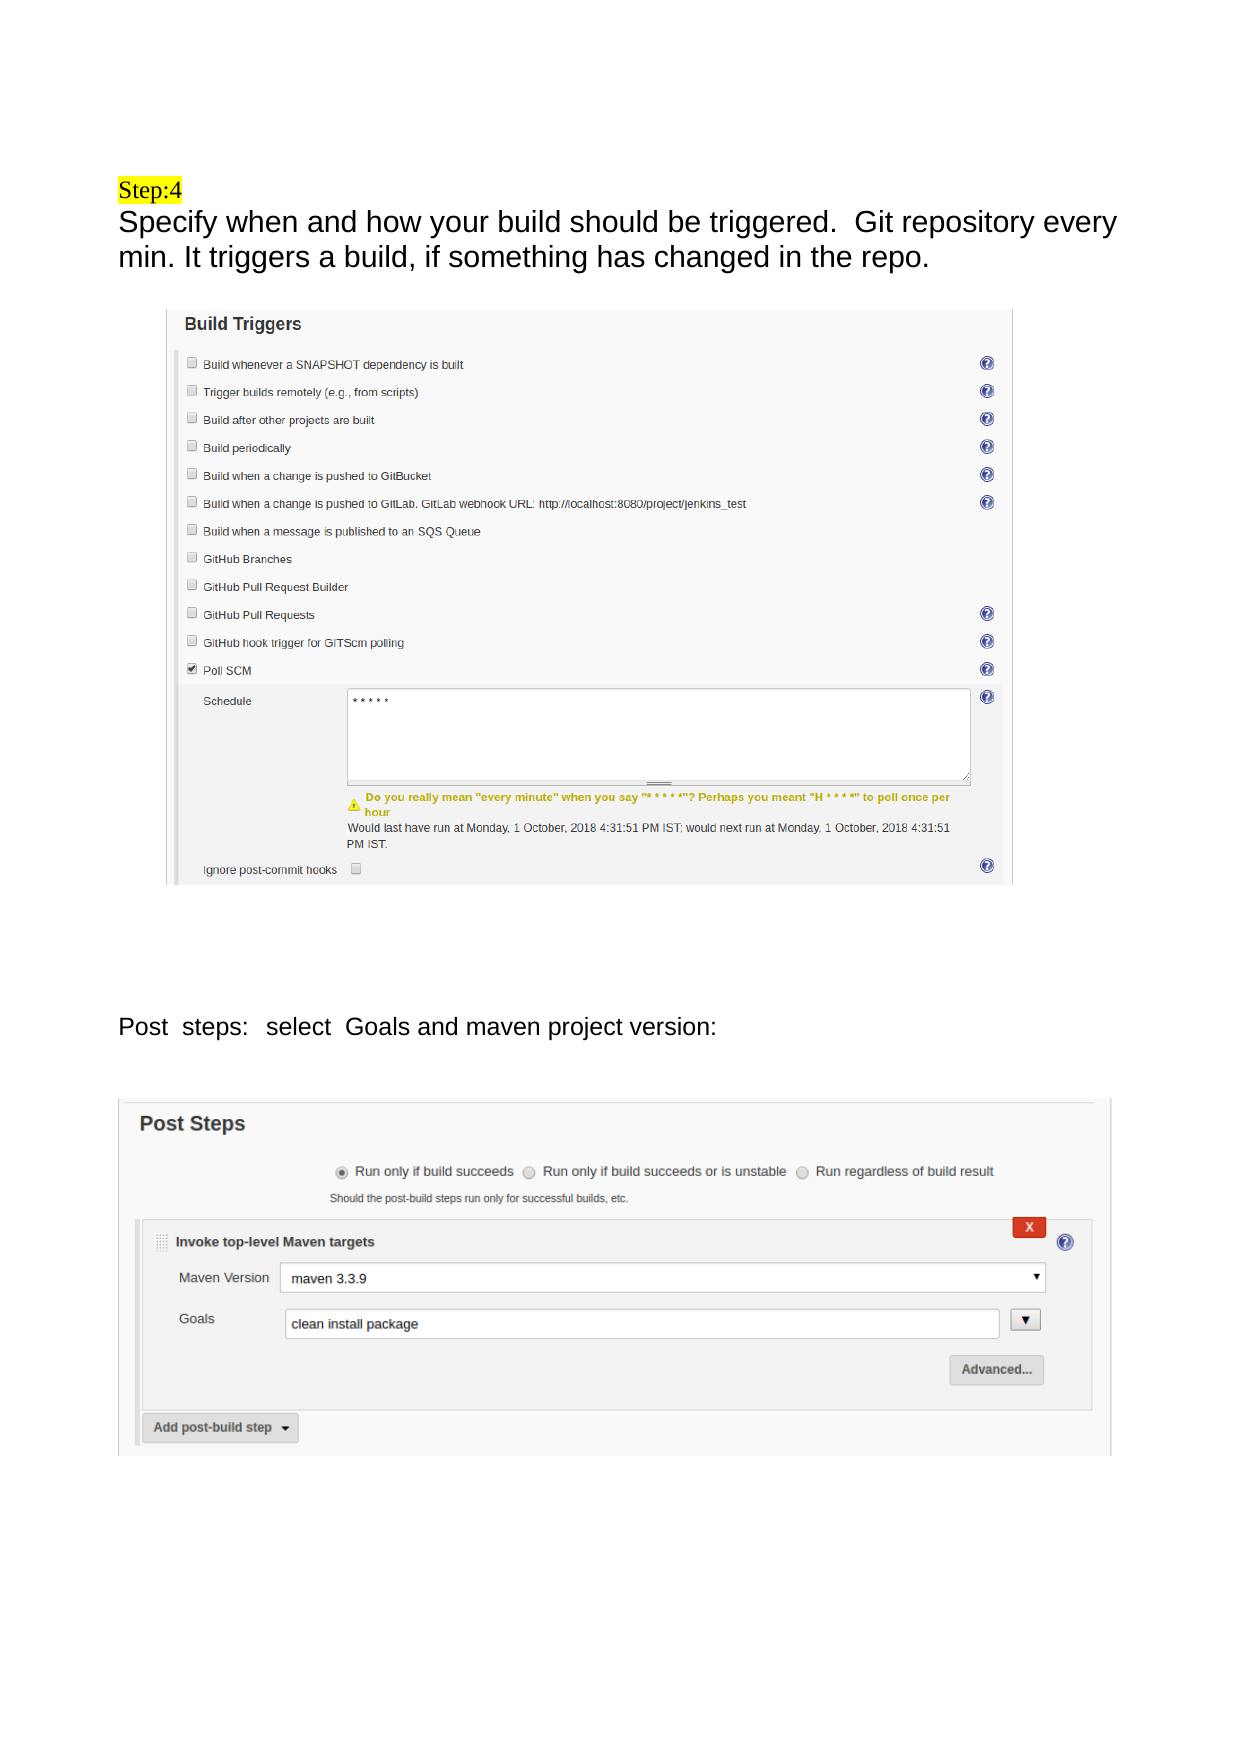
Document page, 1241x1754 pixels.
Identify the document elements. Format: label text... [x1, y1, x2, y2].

picture [118, 1098, 1123, 1456]
text Specify when and how your build should be triggered. Git repository every [118, 204, 1122, 239]
picture [118, 309, 1123, 885]
text Post steps: select Goals and maven project version: [118, 1012, 1122, 1041]
text Step:4 [118, 176, 1122, 204]
text min. It triggers a build, if something has changed in the repo. [118, 239, 1122, 274]
